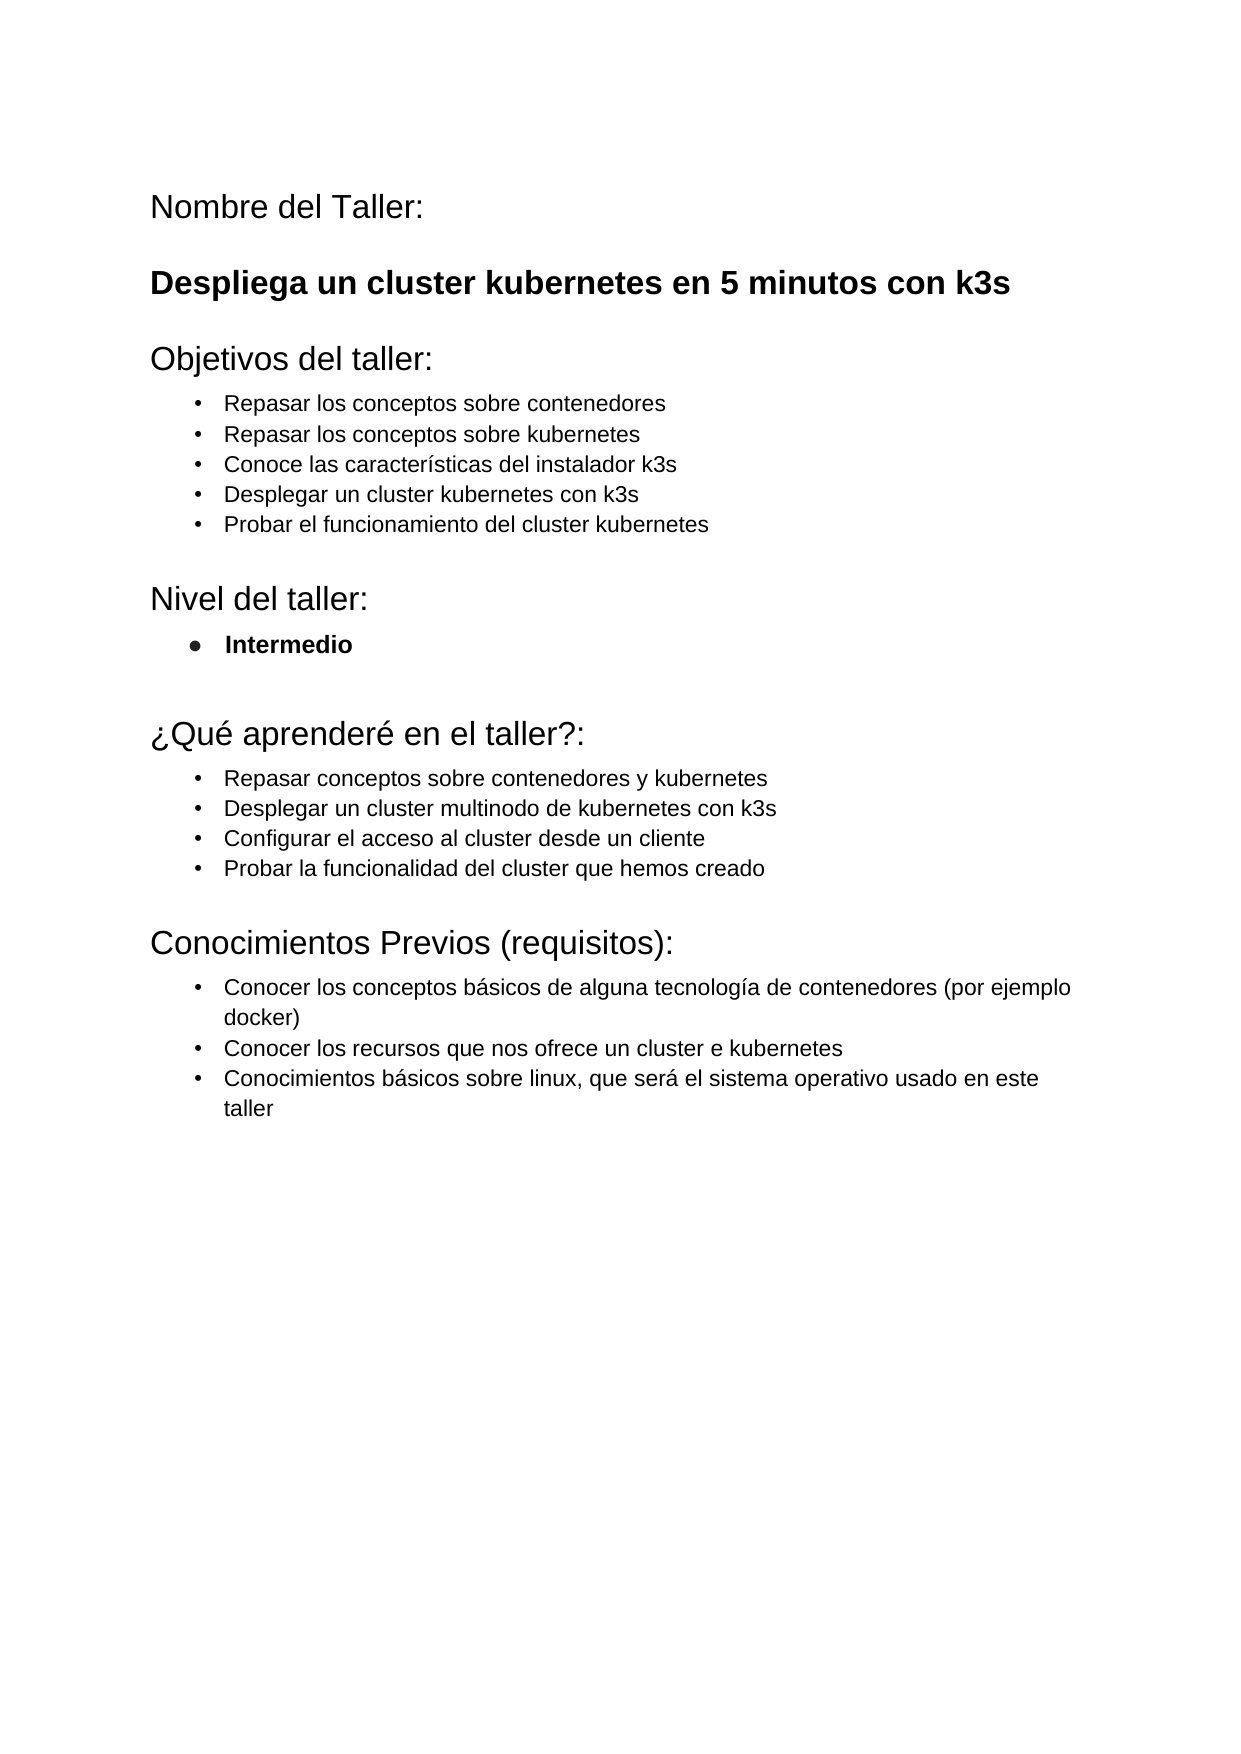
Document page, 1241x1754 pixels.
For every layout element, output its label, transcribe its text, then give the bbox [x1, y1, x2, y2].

list Repasar los conceptos sobre kubernetes [194, 421, 1090, 447]
list Conocer los recursos que nos ofrece un cluster e kubernetes [194, 1034, 1090, 1061]
subtitle Conocimientos Previos (requisitos): [150, 923, 1090, 962]
subtitle Nivel del taller: [150, 579, 1090, 617]
list Conocer los conceptos básicos de alguna tecnología de contenedores (por ejemplo docker) [194, 974, 1090, 1031]
subtitle Despliega un cluster kubernetes en 5 minutos con k3s [150, 263, 1090, 302]
list Intermedio [187, 630, 1090, 658]
list Probar el funcionamiento del cluster kubernetes [194, 511, 1090, 537]
list Desplegar un cluster kubernetes con k3s [194, 481, 1090, 507]
list Repasar los conceptos sobre contenedores [194, 390, 1090, 417]
list Probar la funcionalidad del cluster que hemos creado [194, 855, 1090, 882]
list Conoce las características del instalador k3s [194, 451, 1090, 477]
subtitle ¿Qué aprenderé en el taller?: [150, 714, 1090, 752]
subtitle Nombre del Taller: [150, 187, 1090, 226]
subtitle Objetivos del taller: [150, 339, 1090, 378]
list Configurar el acceso al cluster desde un cliente [194, 825, 1090, 852]
list Conocimientos básicos sobre linux, que será el sistema operativo usado en este taller [194, 1065, 1090, 1121]
list Desplegar un cluster multinodo de kubernetes con k3s [194, 795, 1090, 821]
list Repasar conceptos sobre contenedores y kubernetes [194, 765, 1090, 791]
